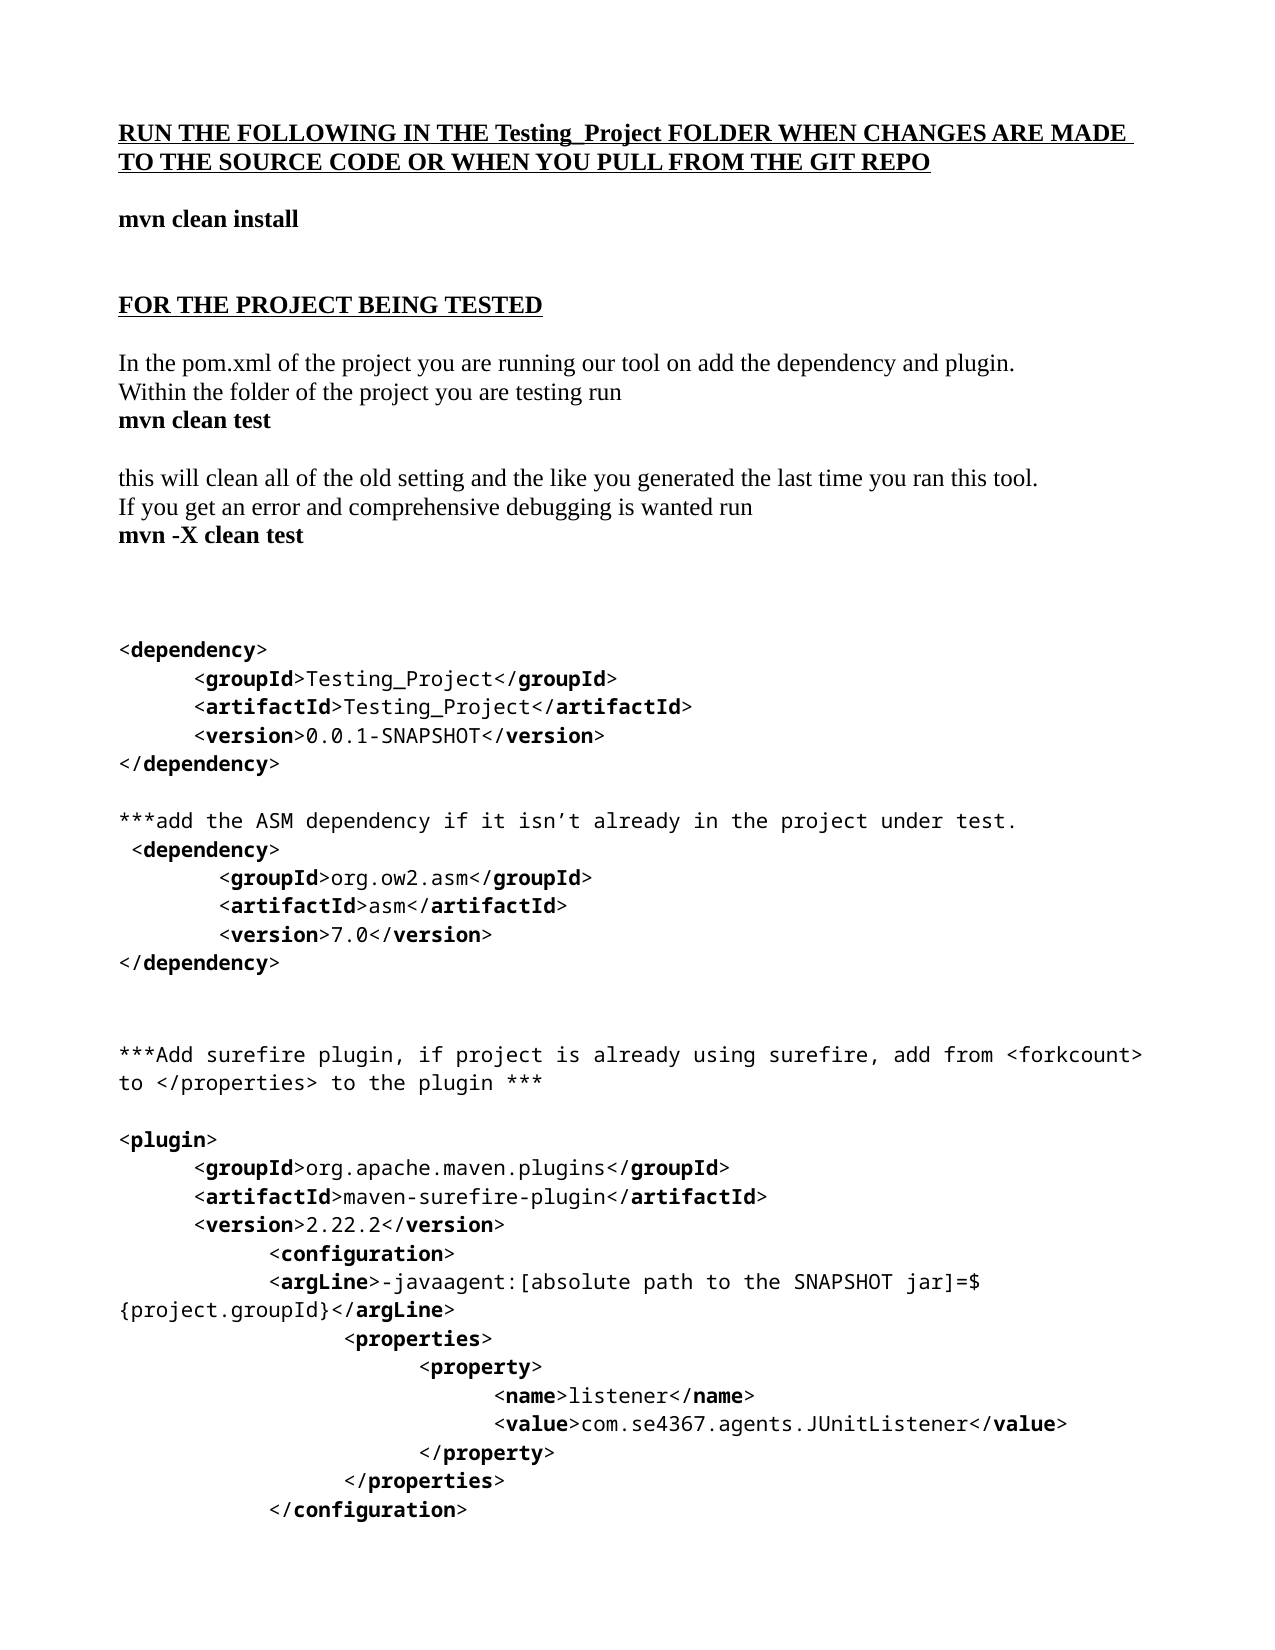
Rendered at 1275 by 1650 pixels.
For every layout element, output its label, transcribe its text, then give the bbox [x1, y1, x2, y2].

text In the pom.xml of the project you are running our tool on add the dependency and plugin. [118, 348, 1157, 377]
text </dependency> [118, 749, 1157, 778]
text <groupId>org.apache.maven.plugins</groupId> [118, 1153, 1157, 1182]
text FOR THE PROJECT BEING TESTED [118, 291, 1157, 319]
text </properties> [118, 1466, 1157, 1495]
text <plugin> [118, 1125, 1157, 1153]
text </dependency> [118, 948, 1157, 977]
text <dependency> [118, 835, 1157, 863]
text mvn clean install [118, 204, 1157, 233]
text ***add the ASM dependency if it isn’t already in the project under test. [118, 806, 1157, 835]
text ***Add surefire plugin, if project is already using surefire, add from <forkcount> to </properties> to the plugin *** [118, 1040, 1157, 1097]
text this will clean all of the old setting and the like you generated the last time you ran this tool. [118, 463, 1157, 492]
text <version>0.0.1-SNAPSHOT</version> [118, 721, 1157, 749]
text Within the folder of the project you are testing run [118, 377, 1157, 406]
text <dependency> [118, 636, 1157, 664]
text mvn -X clean test [118, 521, 1157, 549]
text mvn clean test [118, 406, 1157, 434]
text <artifactId>Testing_Project</artifactId> [118, 692, 1157, 721]
text <version>2.22.2</version> [118, 1210, 1157, 1239]
text </property> [118, 1438, 1157, 1466]
text <groupId>org.ow2.asm</groupId> [118, 863, 1157, 892]
text <artifactId>asm</artifactId> [118, 892, 1157, 920]
text <argLine>-javaagent:[absolute path to the SNAPSHOT jar]=${project.groupId}</argLine> [118, 1267, 1157, 1324]
text If you get an error and comprehensive debugging is wanted run [118, 492, 1157, 521]
text <groupId>Testing_Project</groupId> [118, 664, 1157, 692]
text <properties> [118, 1324, 1157, 1352]
text </configuration> [118, 1495, 1157, 1523]
text <artifactId>maven-surefire-plugin</artifactId> [118, 1182, 1157, 1210]
text <value>com.se4367.agents.JUnitListener</value> [118, 1409, 1157, 1438]
text <configuration> [118, 1239, 1157, 1267]
text <name>listener</name> [118, 1381, 1157, 1409]
text RUN THE FOLLOWING IN THE Testing_Project FOLDER WHEN CHANGES ARE MADE TO THE SOURCE CODE OR WHEN YOU PULL FROM THE GIT REPO [118, 118, 1157, 176]
text <version>7.0</version> [118, 920, 1157, 948]
text <property> [118, 1352, 1157, 1381]
